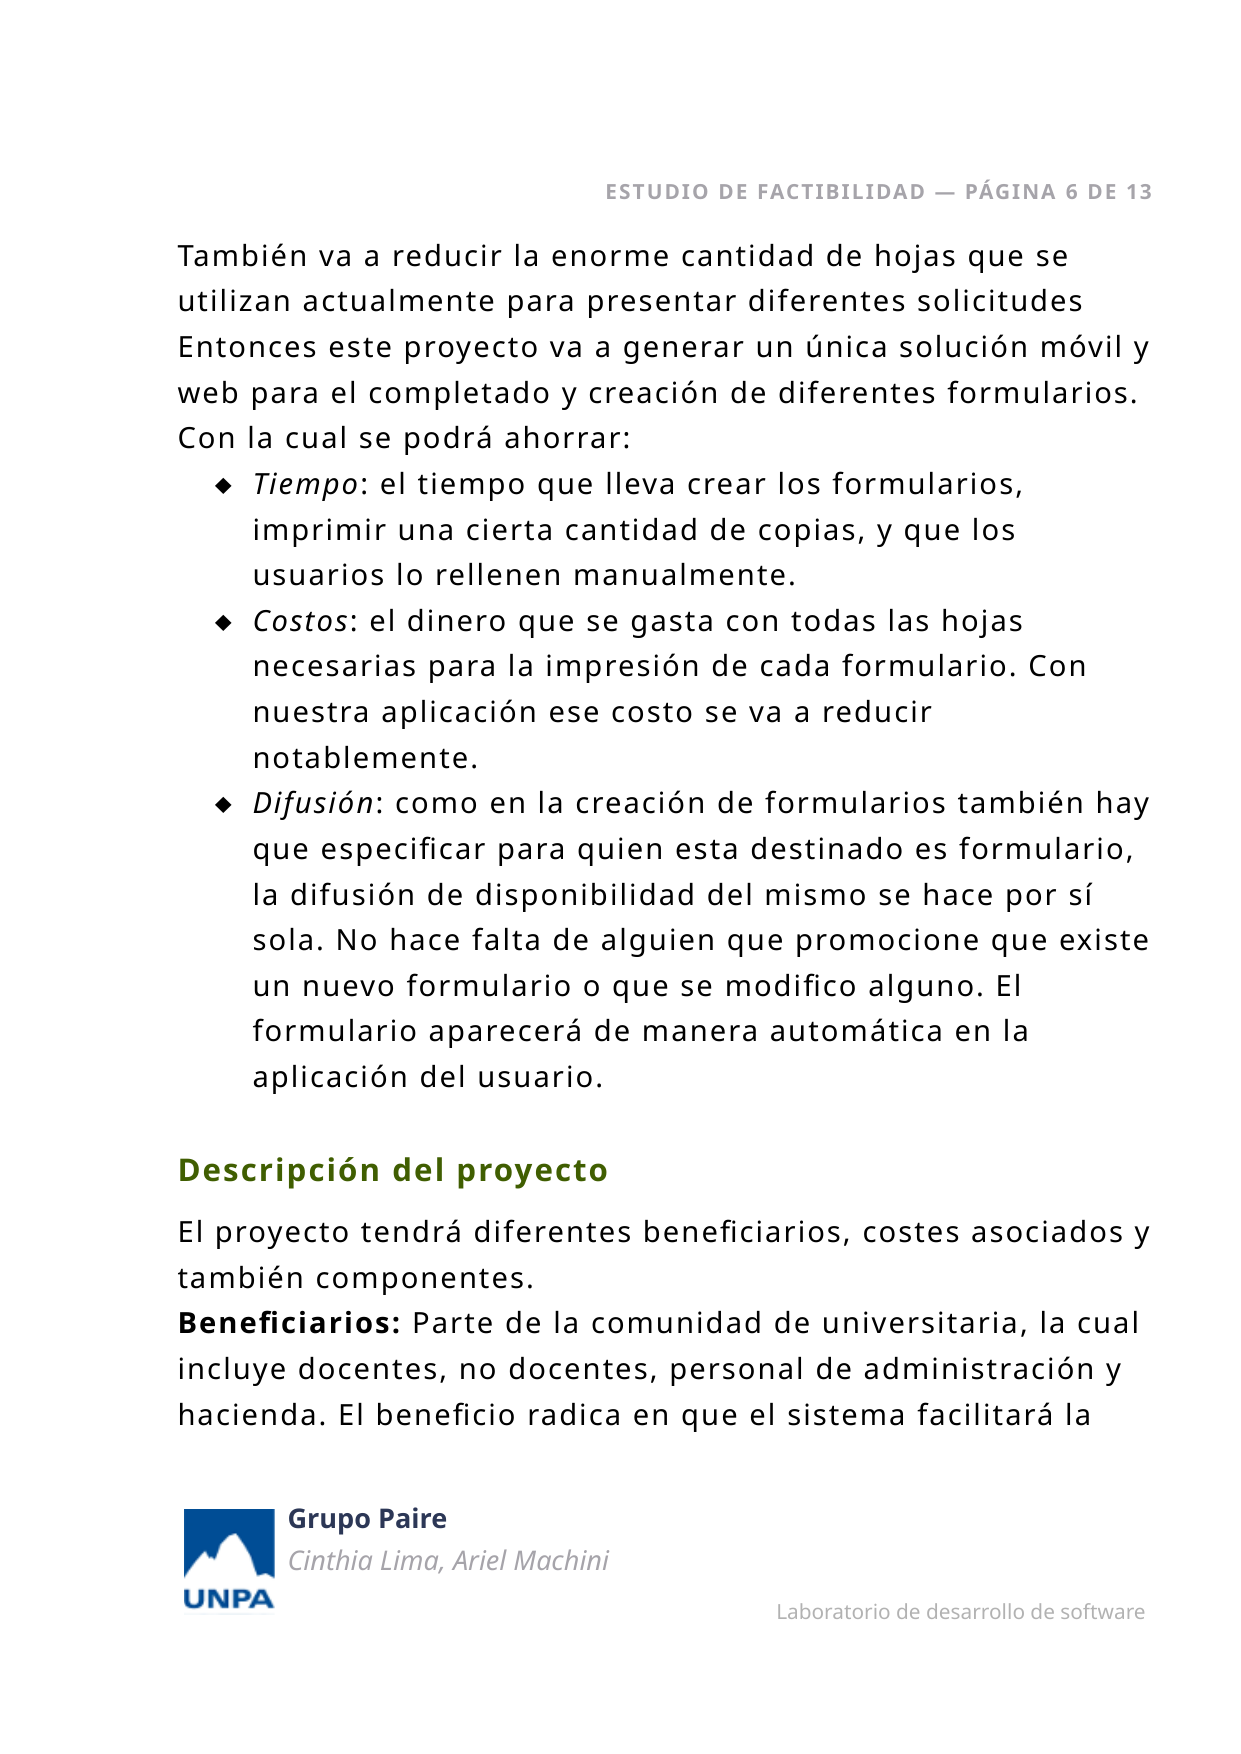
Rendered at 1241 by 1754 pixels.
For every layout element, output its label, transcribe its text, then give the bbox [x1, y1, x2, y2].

list Difusión: como en la creación de formularios también hay que especificar para quien esta destinado es formulario, la difusión de disponibilidad del mismo se hace por sí sola. No hace falta de alguien que promocione que existe un nuevo formulario o que se modifico alguno. El formulario aparecerá de manera automática en la aplicación del usuario. [215, 783, 1152, 1096]
text Beneficiarios: Parte de la comunidad de universitaria, la cual incluye docentes, no docentes, personal de administración y hacienda. El beneficio radica en que el sistema facilitará la [177, 1303, 1152, 1434]
text También va a reducir la enorme cantidad de hojas que se utilizan actualmente para presentar diferentes solicitudes [177, 235, 1152, 320]
text Descripción del proyecto [177, 1148, 1152, 1190]
list Costos: el dinero que se gasta con todas las hojas necesarias para la impresión de cada formulario. Con nuestra aplicación ese costo se va a reducir notablemente. [215, 600, 1152, 777]
text Entonces este proyecto va a generar un única solución móvil y web para el completado y creación de diferentes formularios. Con la cual se podrá ahorrar: [177, 326, 1152, 457]
text El proyecto tendrá diferentes beneficiarios, costes asociados y también componentes. [177, 1211, 1152, 1297]
list Tiempo: el tiempo que lleva crear los formularios, imprimir una cierta cantidad de copias, y que los usuarios lo rellenen manualmente. [215, 463, 1152, 594]
picture [184, 1509, 275, 1615]
